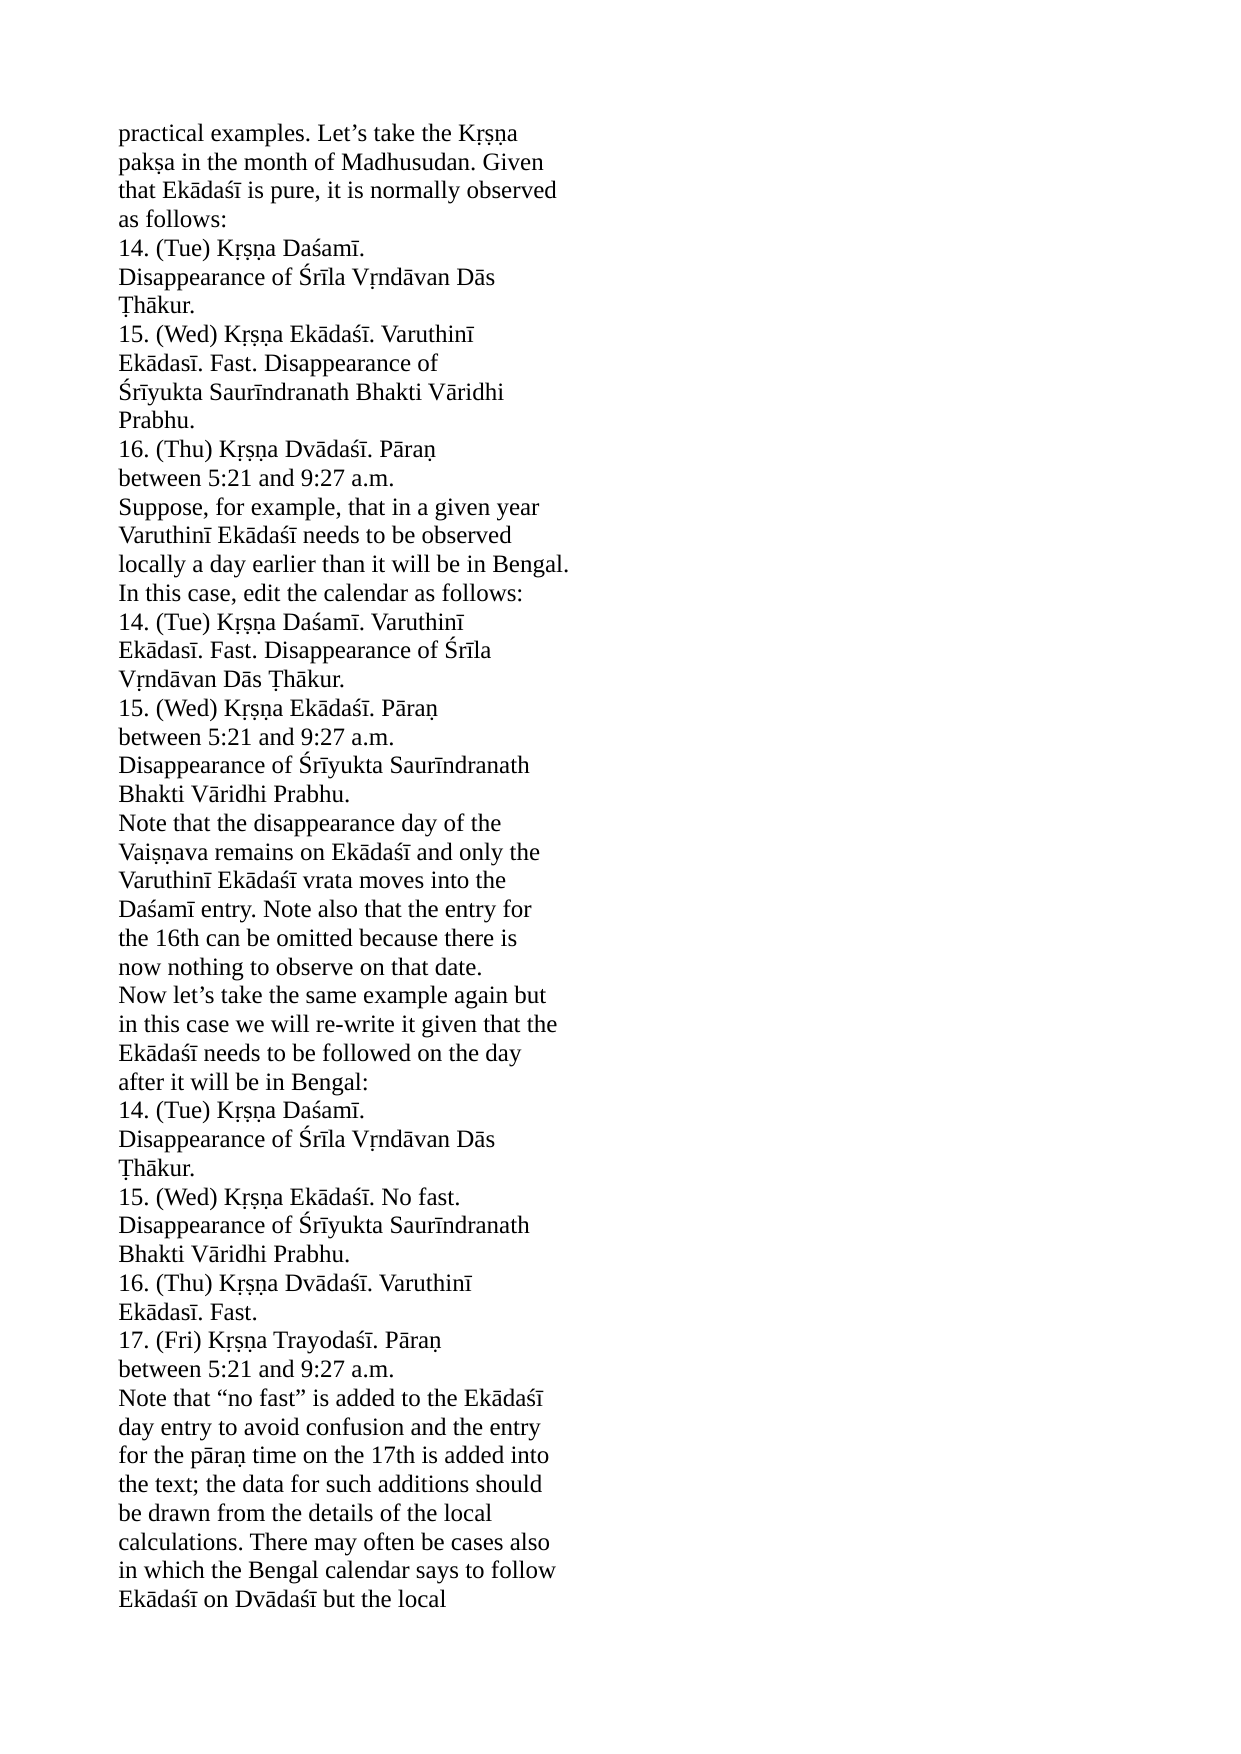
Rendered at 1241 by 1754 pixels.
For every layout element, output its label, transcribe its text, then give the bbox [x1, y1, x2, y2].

text in which the Bengal calendar says to follow [118, 1556, 1122, 1584]
text Vṛndāvan Dās Ṭhākur. [118, 664, 1122, 693]
text 14. (Tue) Kṛṣṇa Daśamī. [118, 1096, 1122, 1124]
text the 16th can be omitted because there is [118, 923, 1122, 952]
text Disappearance of Śrīla Vṛndāvan Dās [118, 262, 1122, 291]
text between 5:21 and 9:27 a.m. [118, 463, 1122, 492]
text 15. (Wed) Kṛṣṇa Ekādaśī. Pāraṇ [118, 693, 1122, 722]
text Note that “no fast” is added to the Ekādaśī [118, 1383, 1122, 1412]
text Varuthinī Ekādaśī vrata moves into the [118, 866, 1122, 894]
text after it will be in Bengal: [118, 1067, 1122, 1096]
text Note that the disappearance day of the [118, 808, 1122, 837]
text In this case, edit the calendar as follows: [118, 578, 1122, 607]
text Ṭhākur. [118, 291, 1122, 319]
text Now let’s take the same example again but [118, 981, 1122, 1009]
text 16. (Thu) Kṛṣṇa Dvādaśī. Varuthinī [118, 1268, 1122, 1297]
text Ekādaśī needs to be followed on the day [118, 1038, 1122, 1067]
text the text; the data for such additions should [118, 1469, 1122, 1498]
text Varuthinī Ekādaśī needs to be observed [118, 521, 1122, 549]
text Disappearance of Śrīyukta Saurīndranath [118, 751, 1122, 779]
text Bhakti Vāridhi Prabhu. [118, 779, 1122, 808]
text Daśamī entry. Note also that the entry for [118, 894, 1122, 923]
text Ekādasī. Fast. Disappearance of [118, 348, 1122, 377]
text Ṭhākur. [118, 1153, 1122, 1182]
text Ekādasī. Fast. Disappearance of Śrīla [118, 636, 1122, 664]
text practical examples. Let’s take the Kṛṣṇa [118, 118, 1122, 147]
text locally a day earlier than it will be in Bengal. [118, 549, 1122, 578]
text now nothing to observe on that date. [118, 952, 1122, 981]
text Ekādasī. Fast. [118, 1297, 1122, 1326]
text Bhakti Vāridhi Prabhu. [118, 1239, 1122, 1268]
text Prabhu. [118, 406, 1122, 434]
text 17. (Fri) Kṛṣṇa Trayodaśī. Pāraṇ [118, 1326, 1122, 1354]
text Ekādaśī on Dvādaśī but the local [118, 1584, 1122, 1613]
text for the pāraṇ time on the 17th is added into [118, 1441, 1122, 1469]
text Disappearance of Śrīyukta Saurīndranath [118, 1211, 1122, 1239]
text Śrīyukta Saurīndranath Bhakti Vāridhi [118, 377, 1122, 406]
text 16. (Thu) Kṛṣṇa Dvādaśī. Pāraṇ [118, 434, 1122, 463]
text Suppose, for example, that in a given year [118, 492, 1122, 521]
text 14. (Tue) Kṛṣṇa Daśamī. [118, 233, 1122, 262]
text be drawn from the details of the local [118, 1498, 1122, 1527]
text as follows: [118, 204, 1122, 233]
text that Ekādaśī is pure, it is normally observed [118, 176, 1122, 204]
text 15. (Wed) Kṛṣṇa Ekādaśī. Varuthinī [118, 319, 1122, 348]
text pakṣa in the month of Madhusudan. Given [118, 147, 1122, 176]
text 15. (Wed) Kṛṣṇa Ekādaśī. No fast. [118, 1182, 1122, 1211]
text 14. (Tue) Kṛṣṇa Daśamī. Varuthinī [118, 607, 1122, 636]
text between 5:21 and 9:27 a.m. [118, 722, 1122, 751]
text Disappearance of Śrīla Vṛndāvan Dās [118, 1124, 1122, 1153]
text day entry to avoid confusion and the entry [118, 1412, 1122, 1441]
text in this case we will re-write it given that the [118, 1009, 1122, 1038]
text calculations. There may often be cases also [118, 1527, 1122, 1556]
text Vaiṣṇava remains on Ekādaśī and only the [118, 837, 1122, 866]
text between 5:21 and 9:27 a.m. [118, 1354, 1122, 1383]
